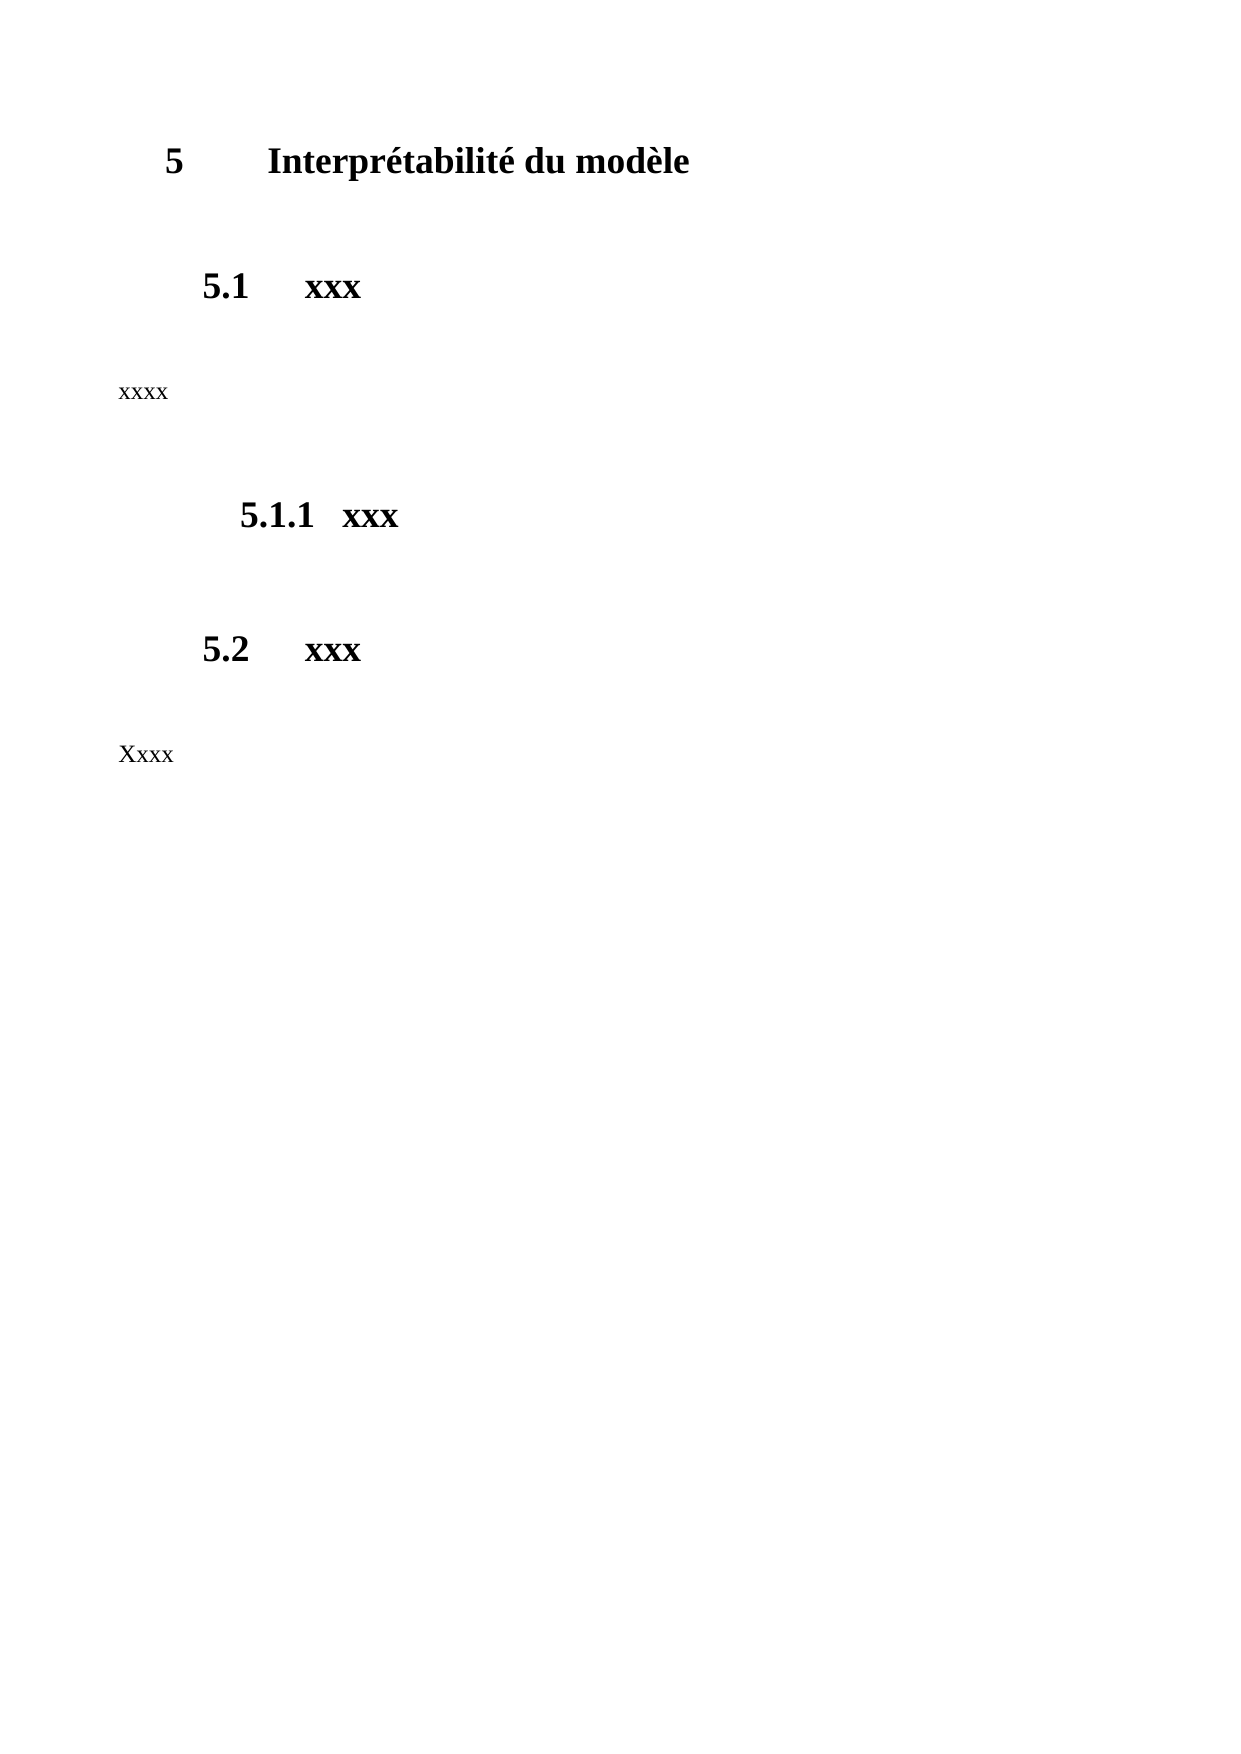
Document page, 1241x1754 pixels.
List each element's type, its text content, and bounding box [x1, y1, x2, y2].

subtitle xxx [193, 626, 1122, 669]
subtitle xxx [193, 263, 1122, 306]
subtitle Interprétabilité du modèle [156, 139, 1122, 182]
text xxxx [118, 376, 1122, 405]
text Xxxx [118, 739, 1122, 768]
subtitle xxx [231, 492, 1122, 535]
